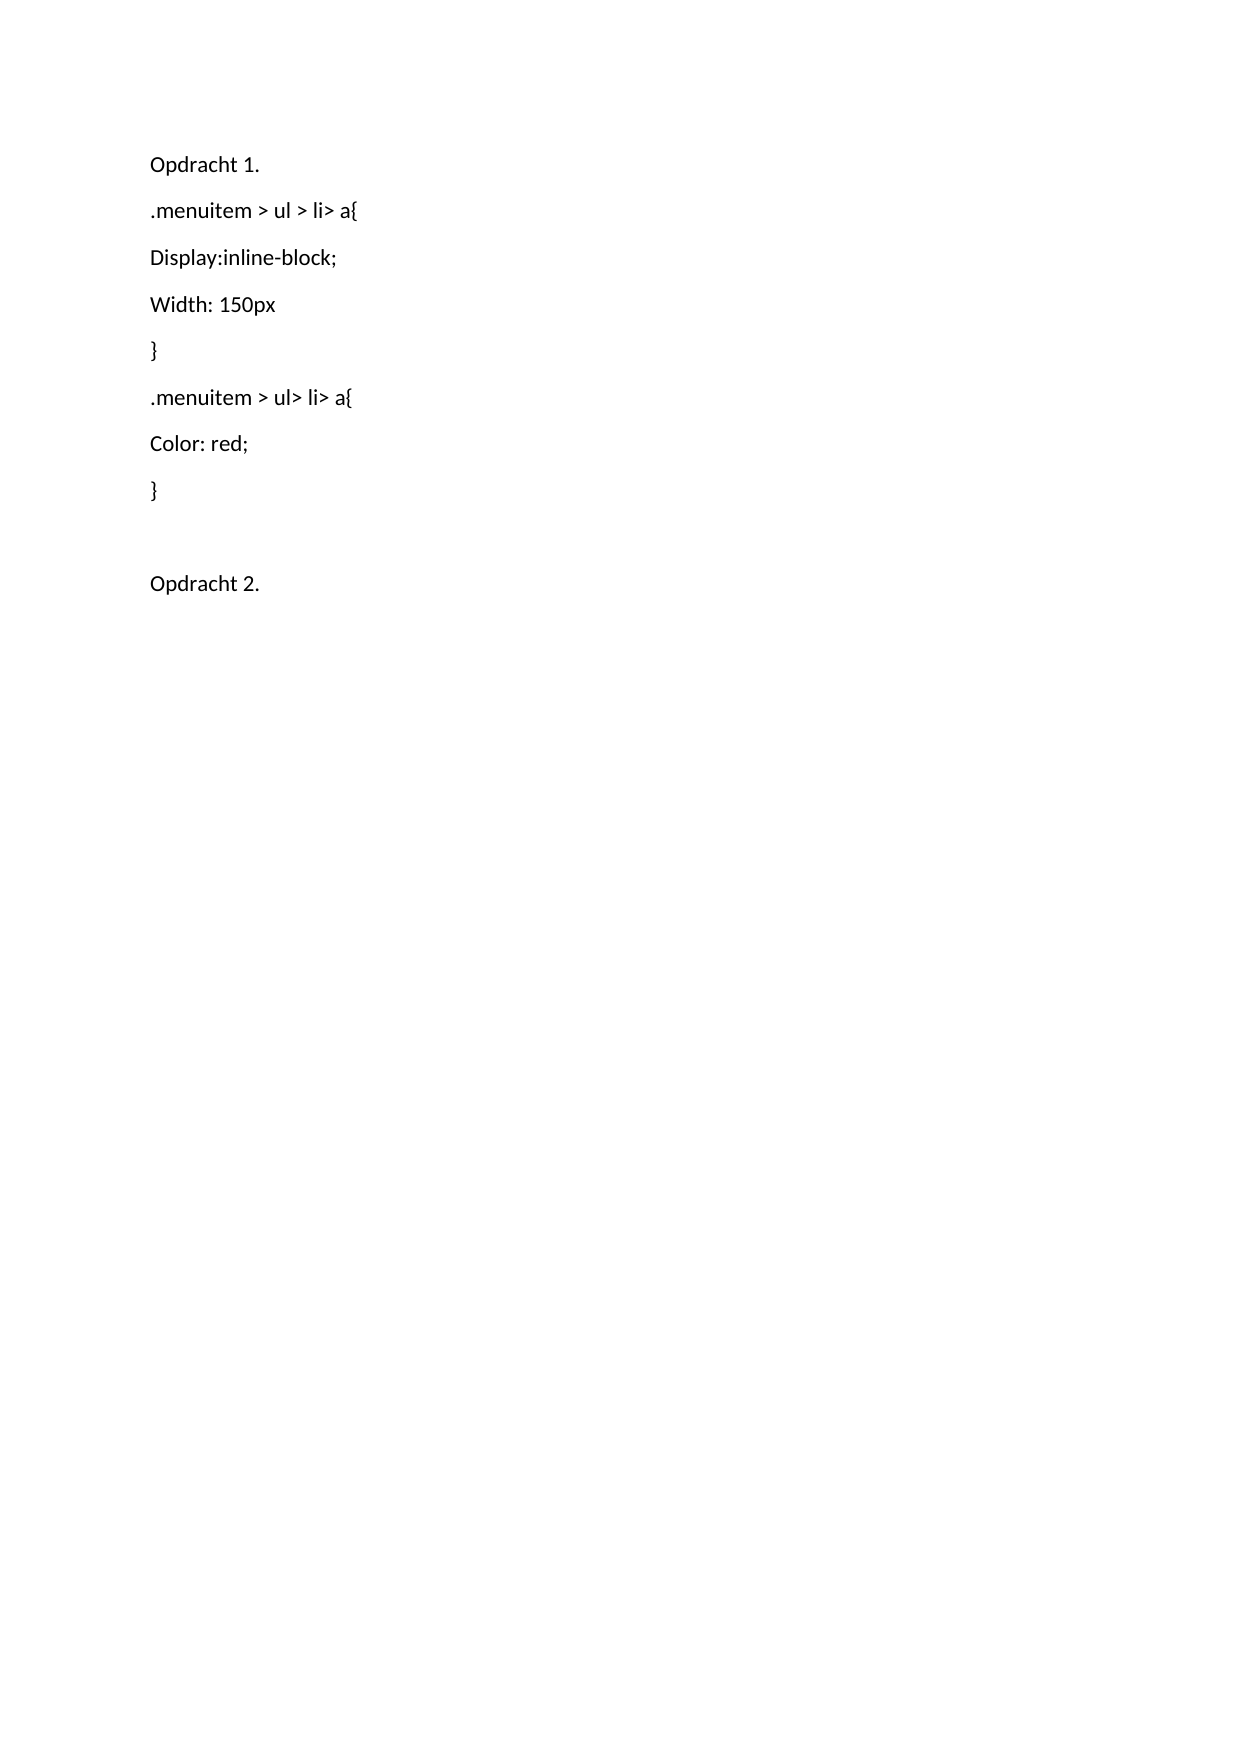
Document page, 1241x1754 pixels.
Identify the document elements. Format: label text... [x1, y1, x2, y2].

text .menuitem > ul > li> a{ [150, 197, 1090, 224]
text } [150, 336, 1090, 364]
text .menuitem > ul> li> a{ [150, 383, 1090, 411]
text Opdracht 2. [150, 569, 1090, 597]
text } [150, 476, 1090, 504]
text Opdracht 1. [150, 150, 1090, 178]
text Width: 150px [150, 290, 1090, 318]
text Display:inline-block; [150, 243, 1090, 271]
text Color: red; [150, 429, 1090, 457]
